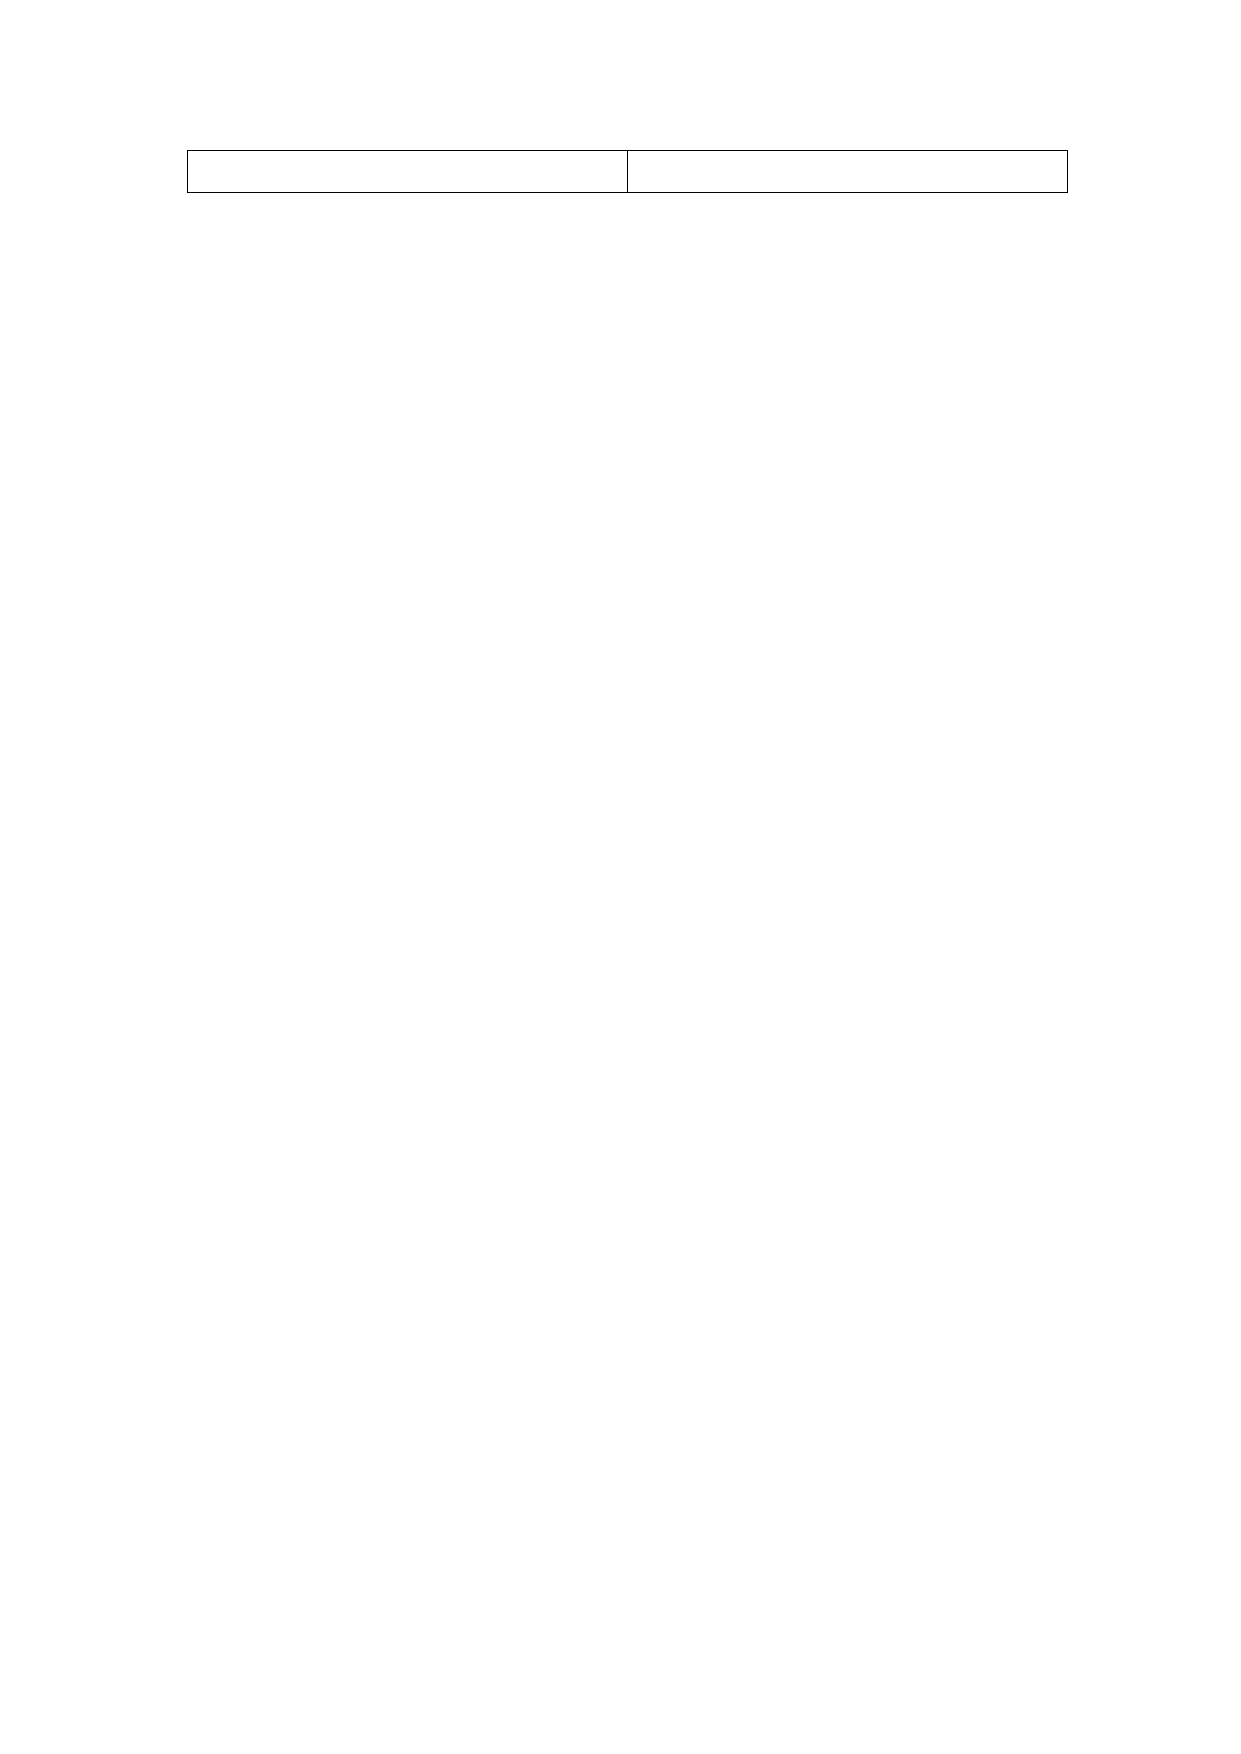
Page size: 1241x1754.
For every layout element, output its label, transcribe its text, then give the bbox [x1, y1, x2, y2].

table_cell Rôle dans la liste de personnages [188, 151, 627, 192]
table_cell <role.c> [628, 151, 1067, 192]
